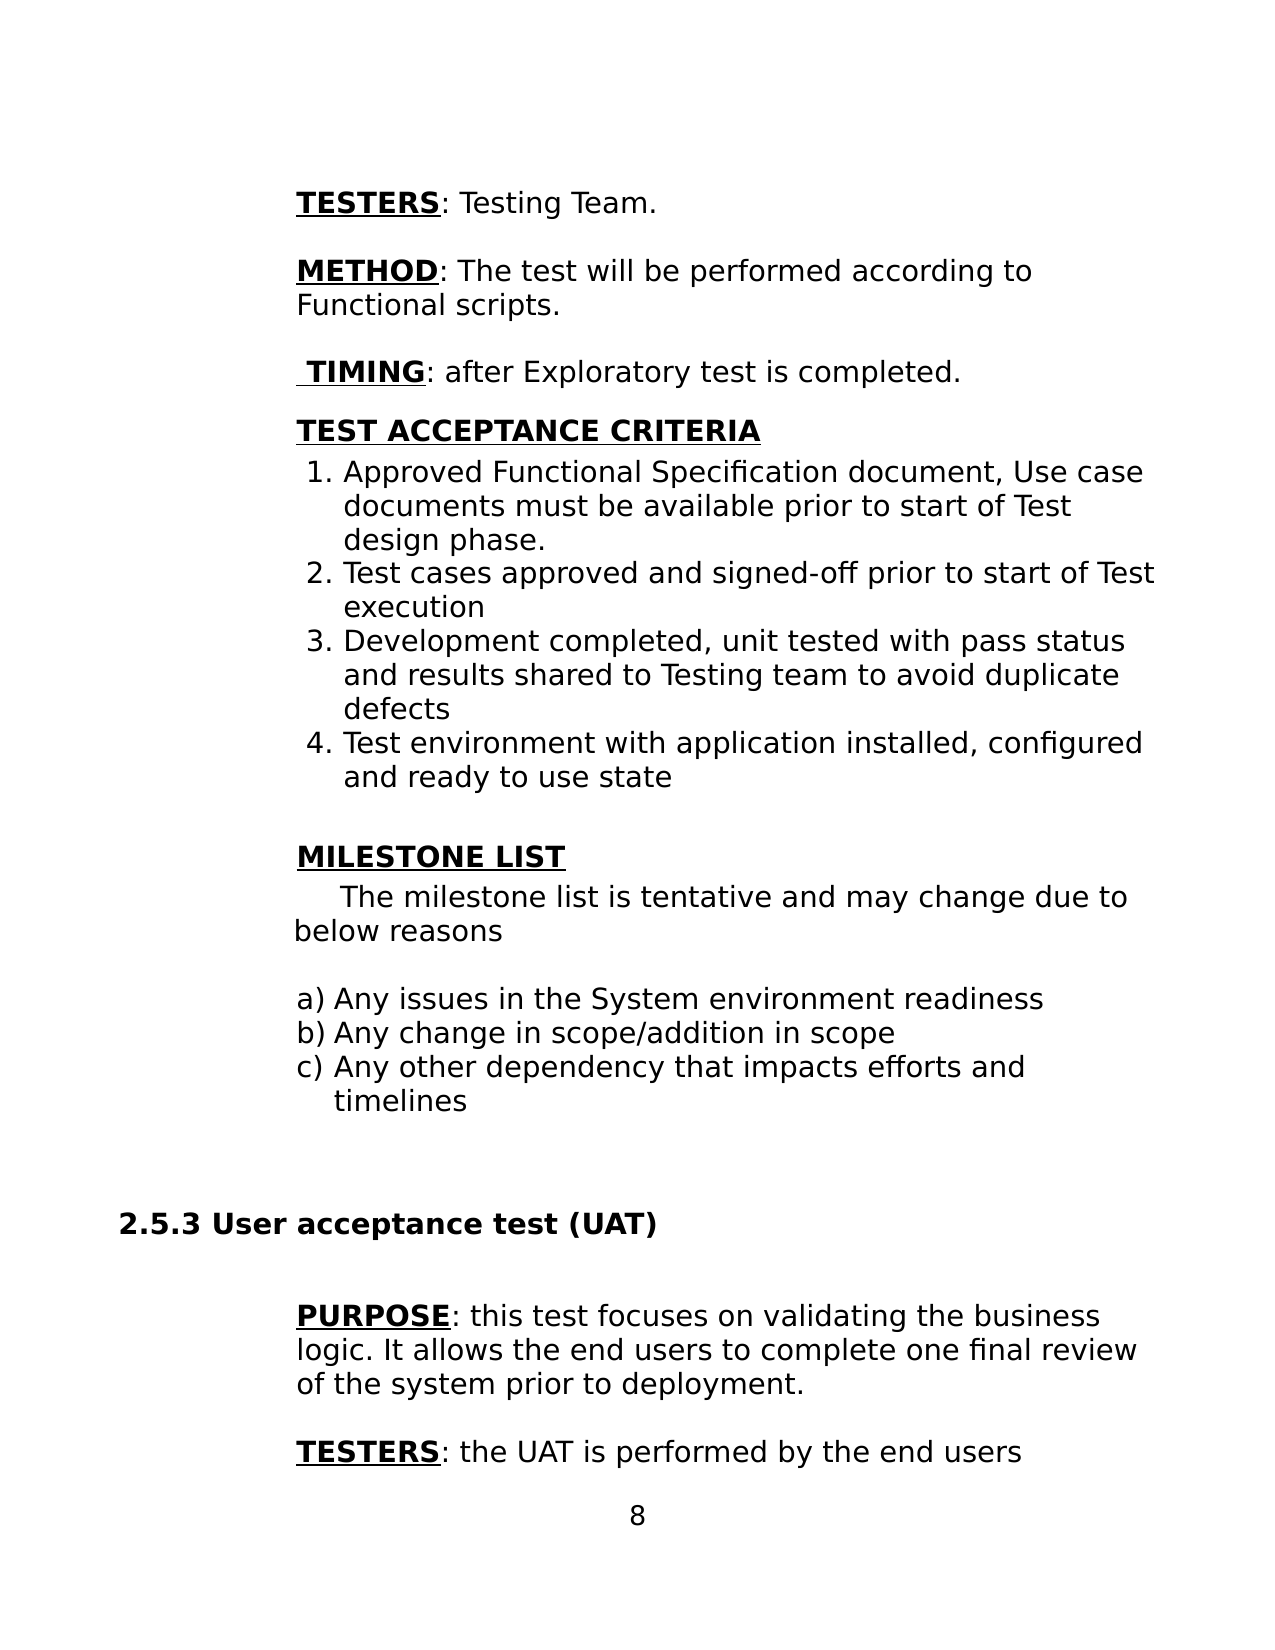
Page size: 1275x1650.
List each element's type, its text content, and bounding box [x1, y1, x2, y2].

text The milestone list is tentative and may change due to below reasons [118, 881, 1157, 948]
list Any issues in the System environment readiness [296, 982, 1157, 1016]
subtitle TEST ACCEPTANCE CRITERIA [118, 415, 1157, 449]
list Test environment with application installed, configured and ready to use state [306, 727, 1157, 794]
list Test cases approved and signed-off prior to start of Test execution [306, 557, 1157, 625]
list Any other dependency that impacts efforts and timelines [296, 1050, 1157, 1118]
text TIMING: after Exploratory test is completed. [296, 356, 1157, 390]
text METHOD: The test will be performed according to Functional scripts. [296, 254, 1157, 322]
list Development completed, unit tested with pass status and results shared to Testing team to avoid duplicate defects [306, 625, 1157, 727]
text PURPOSE: this test focuses on validating the business logic. It allows the end users to complete one final review of the system prior to deployment. [296, 1299, 1157, 1401]
list Any change in scope/addition in scope [296, 1016, 1157, 1050]
text TESTERS: the UAT is performed by the end users [296, 1435, 1157, 1469]
list Approved Functional Specification document, Use case documents must be available prior to start of Test design phase. [306, 455, 1157, 557]
text 2.5.3 User acceptance test (UAT) [118, 1207, 1157, 1241]
text TESTERS: Testing Team. [296, 186, 1157, 220]
subtitle MILESTONE LIST [118, 840, 1157, 874]
